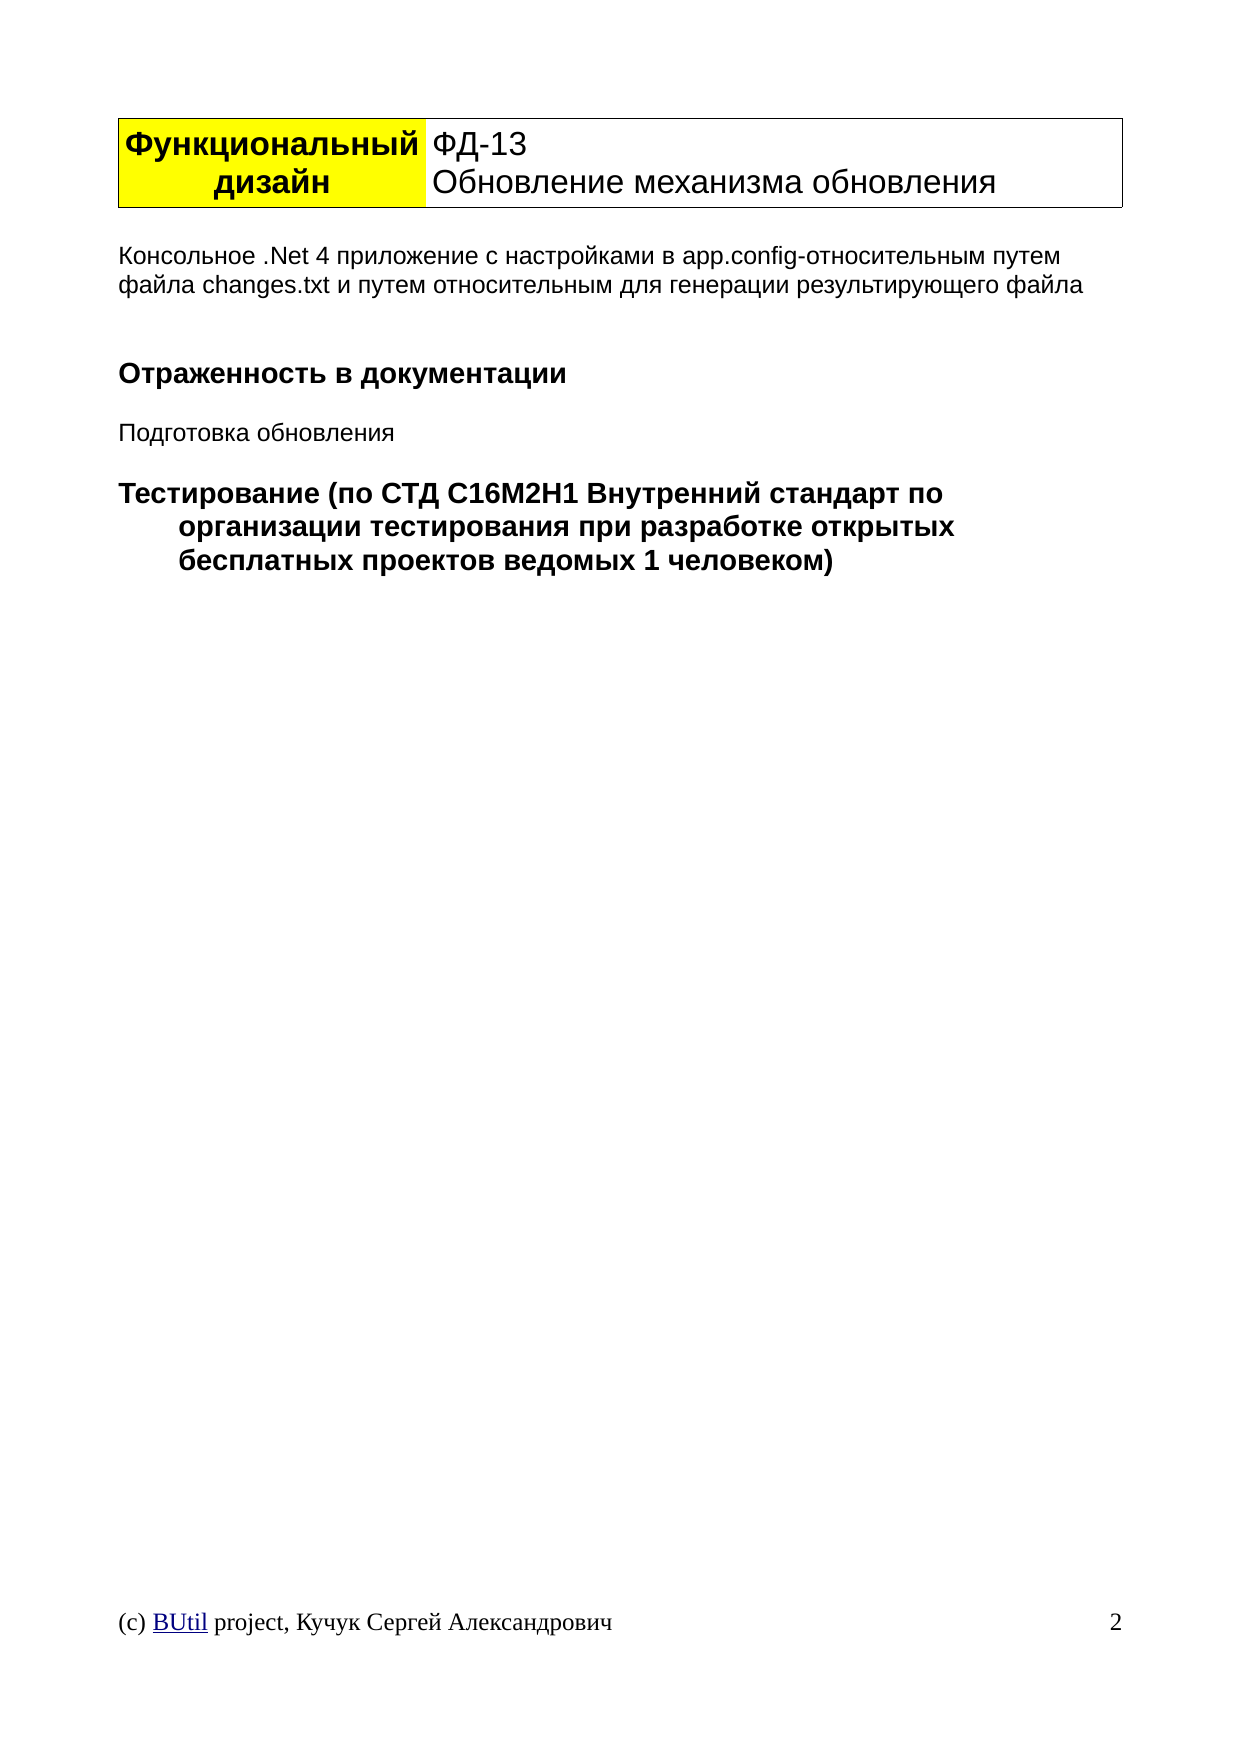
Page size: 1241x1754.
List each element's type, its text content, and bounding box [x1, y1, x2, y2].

text Подготовка обновления [118, 418, 1122, 447]
subtitle Отраженность в документации [118, 356, 1122, 389]
subtitle Тестирование (по СТД С16М2Н1 Внутренний стандарт по организации тестирования при разработке открытых бесплатных проектов ведомых 1 человеком) [118, 476, 1122, 576]
text Консольное .Net 4 приложение с настройками в app.config-относительным путем файла changes.txt и путем относительным для генерации результирующего файла [118, 241, 1122, 298]
